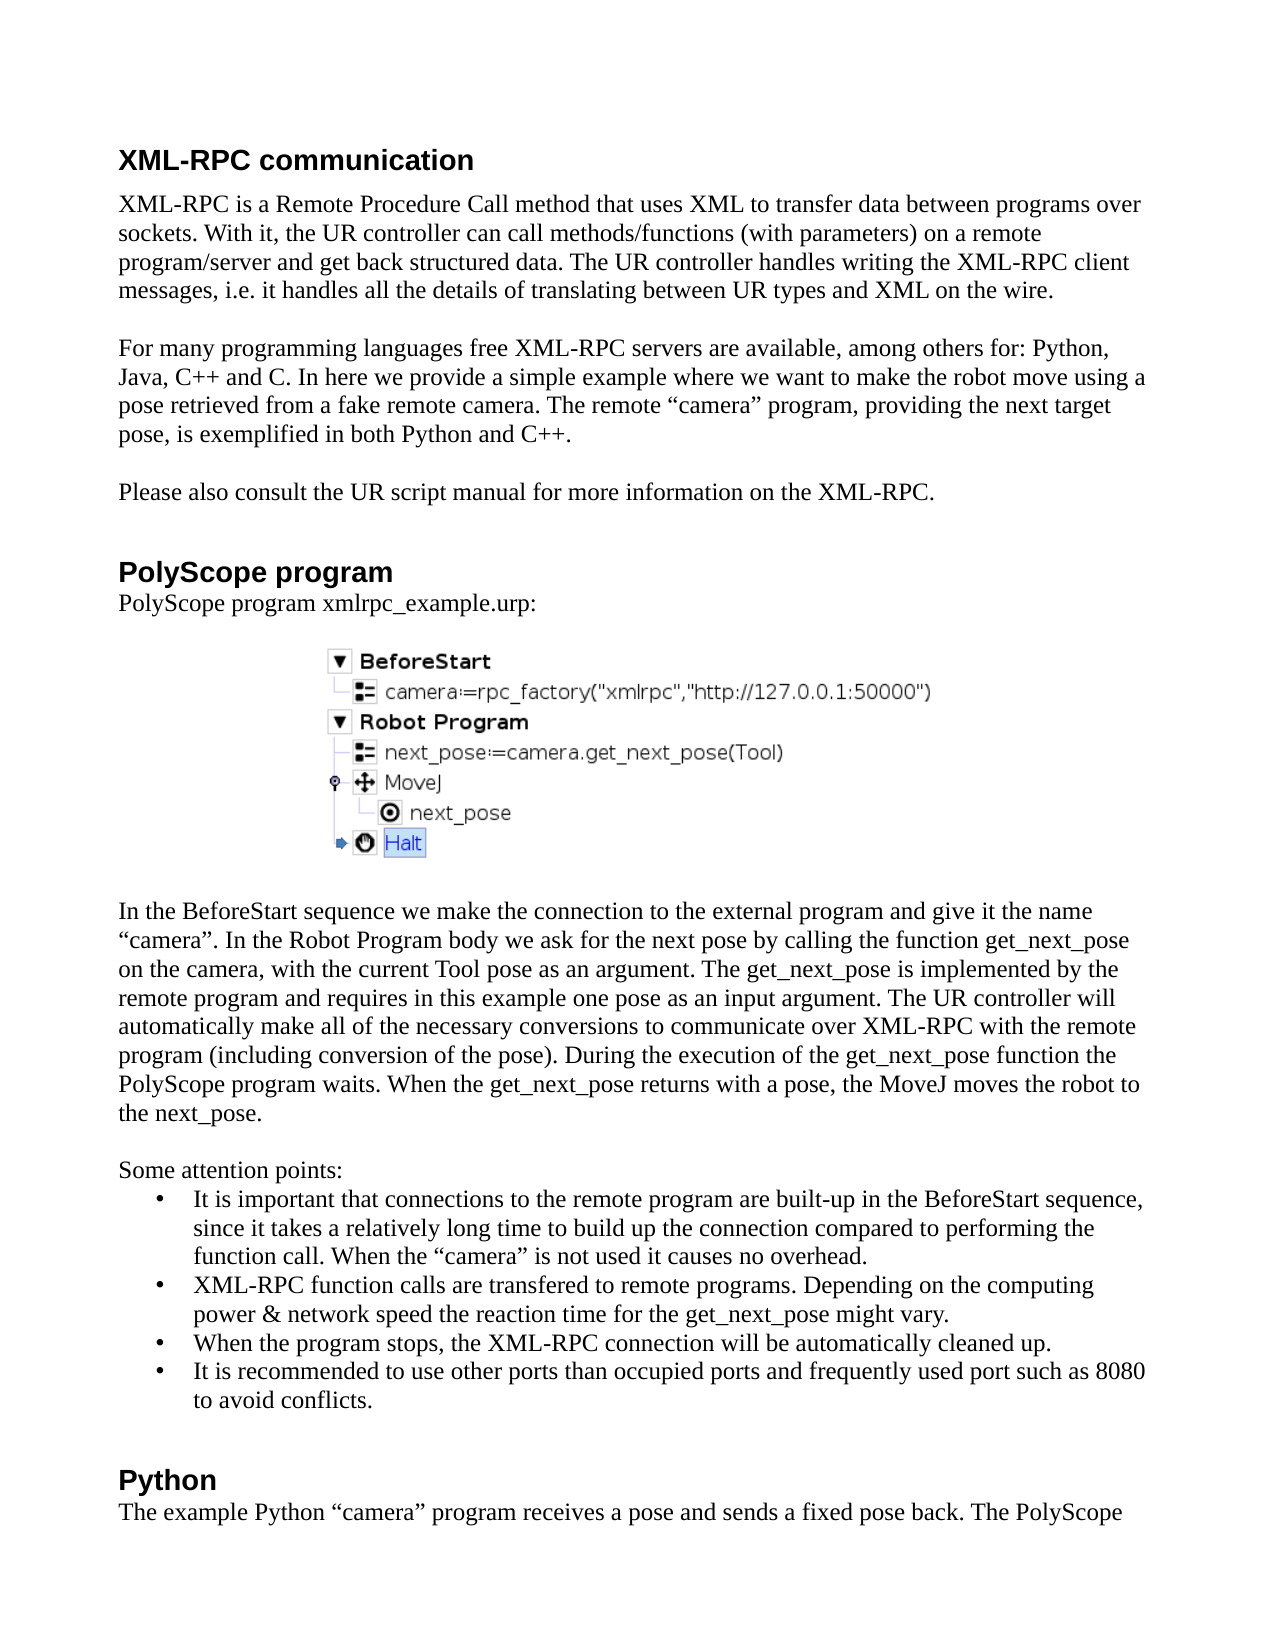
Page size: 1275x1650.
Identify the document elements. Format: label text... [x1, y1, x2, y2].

subtitle PolyScope program [118, 555, 1157, 588]
text The example Python “camera” program receives a pose and sends a fixed pose back. The PolyScope [118, 1497, 1157, 1526]
subtitle XML-RPC communication [118, 143, 1157, 177]
list It is important that connections to the remote program are built-up in the BeforeStart sequence, since it takes a relatively long time to build up the connection compared to performing the function call. When the “camera” is not used it causes no overhead. [156, 1184, 1157, 1270]
list XML-RPC function calls are transfered to remote programs. Depending on the computing power & network speed the reaction time for the get_next_pose might vary. [156, 1270, 1157, 1328]
subtitle Python [118, 1463, 1157, 1497]
text For many programming languages free XML-RPC servers are available, among others for: Python, Java, C++ and C. In here we provide a simple example where we want to make the robot move using a pose retrieved from a fake remote camera. The remote “camera” program, providing the next target pose, is exemplified in both Python and C++. [118, 333, 1157, 448]
text Some attention points: [118, 1155, 1157, 1184]
text PolyScope program xmlrpc_example.urp: [118, 588, 1157, 617]
text XML-RPC is a Remote Procedure Call method that uses XML to transfer data between programs over sockets. With it, the UR controller can call methods/functions (with parameters) on a remote program/server and get back structured data. The UR controller handles writing the XML-RPC client messages, i.e. it handles all the details of translating between UR types and XML on the wire. [118, 189, 1157, 304]
list It is recommended to use other ports than occupied ports and frequently used port such as 8080 to avoid conflicts. [156, 1356, 1157, 1414]
text Please also consult the UR script manual for more information on the XML-RPC. [118, 477, 1157, 505]
list When the program stops, the XML-RPC connection will be automatically cleaned up. [156, 1328, 1157, 1356]
text In the BeforeStart sequence we make the connection to the external program and give it the name “camera”. In the Robot Program body we ask for the next pose by calling the function get_next_pose on the camera, with the current Tool pose as an argument. The get_next_pose is implemented by the remote program and requires in this example one pose as an input argument. The UR controller will automatically make all of the necessary conversions to communicate over XML-RPC with the remote program (including conversion of the pose). During the execution of the get_next_pose function the PolyScope program waits. When the get_next_pose returns with a pose, the MoveJ moves the robot to the next_pose. [118, 896, 1157, 1126]
